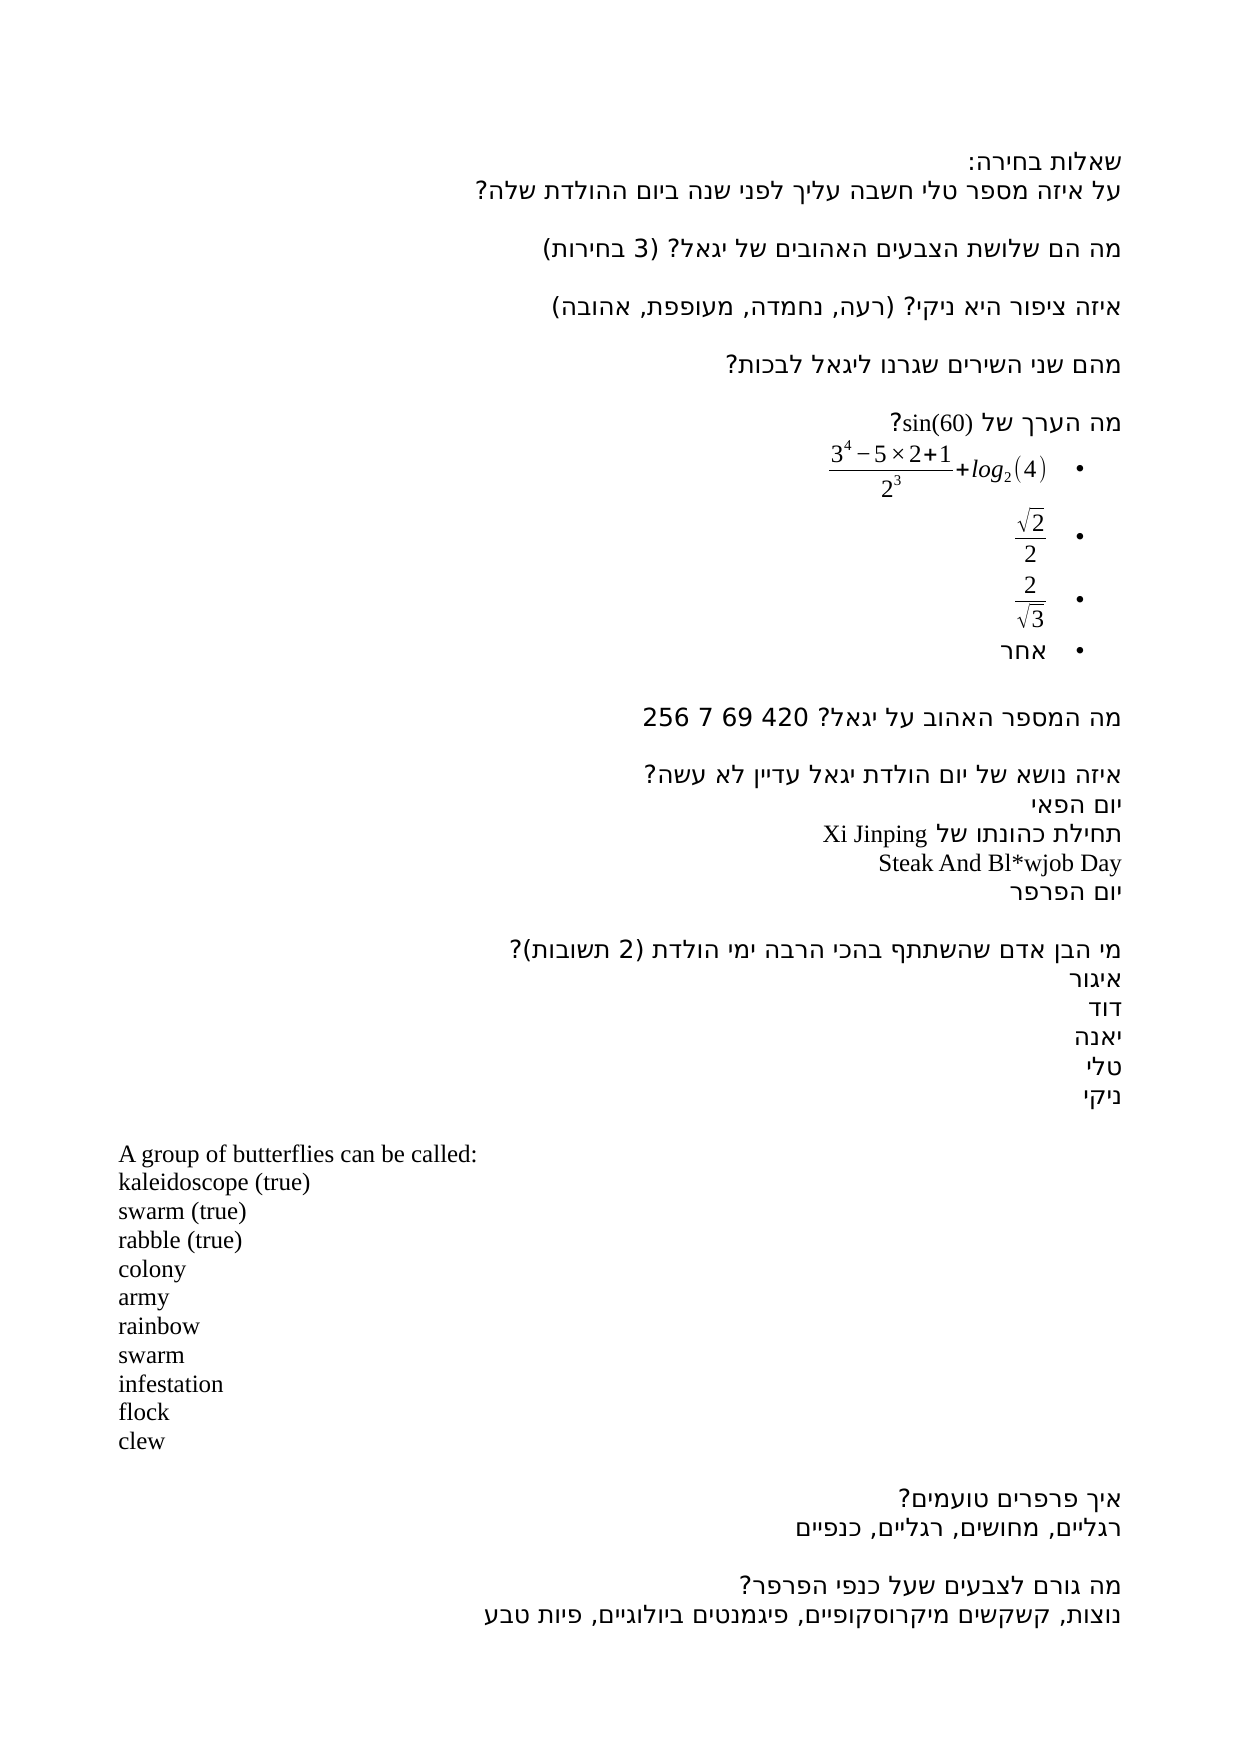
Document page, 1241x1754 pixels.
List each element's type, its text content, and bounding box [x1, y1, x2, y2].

text תחילת כהונתו של Xi Jinping [118, 819, 1122, 848]
text רגליים, מחושים, רגליים, כנפיים [118, 1513, 1122, 1542]
text יום הפרפר [118, 877, 1122, 906]
text מה הם שלושת הצבעים האהובים של יגאל? (3 בחירות) [118, 234, 1122, 263]
text איזה ציפור היא ניקי? (רעה, נחמדה, מעופפת, אהובה) [118, 292, 1122, 321]
text clew [118, 1426, 1122, 1455]
text מהם שני השירים שגרנו ליגאל לבכות? [118, 350, 1122, 379]
text איגור [118, 964, 1122, 993]
text infestation [118, 1369, 1122, 1397]
text יאנה [118, 1022, 1122, 1052]
text ניקי [118, 1081, 1122, 1110]
text swarm (true) [118, 1196, 1122, 1225]
text טלי [118, 1052, 1122, 1081]
text Steak And Bl*wjob Day [118, 848, 1122, 877]
text איך פרפרים טועמים? [118, 1484, 1122, 1513]
text army [118, 1282, 1122, 1311]
list אחר [118, 636, 1084, 665]
text דוד [118, 993, 1122, 1022]
text איזה נושא של יום הולדת יגאל עדיין לא עשה? [118, 761, 1122, 790]
text מה גורם לצבעים שעל כנפי הפרפר? [118, 1571, 1122, 1600]
text rabble (true) [118, 1225, 1122, 1254]
text על איזה מספר טלי חשבה עליך לפני שנה ביום ההולדת שלה? [118, 176, 1122, 205]
text מי הבן אדם שהשתתף בהכי הרבה ימי הולדת (2 תשובות)? [118, 935, 1122, 964]
text A group of butterflies can be called: [118, 1139, 1122, 1167]
text colony [118, 1254, 1122, 1282]
text מה המספר האהוב על יגאל? 420 69 7 256 [118, 703, 1122, 732]
text swarm [118, 1340, 1122, 1369]
text יום הפאי [118, 790, 1122, 819]
text kaleidoscope (true) [118, 1167, 1122, 1196]
text flock [118, 1397, 1122, 1426]
text מה הערך של sin(60)? [118, 408, 1122, 437]
text rainbow [118, 1311, 1122, 1340]
text שאלות בחירה: [118, 147, 1122, 176]
text נוצות, קשקשים מיקרוסקופיים, פיגמנטים ביולוגיים, פיות טבע [118, 1600, 1122, 1629]
